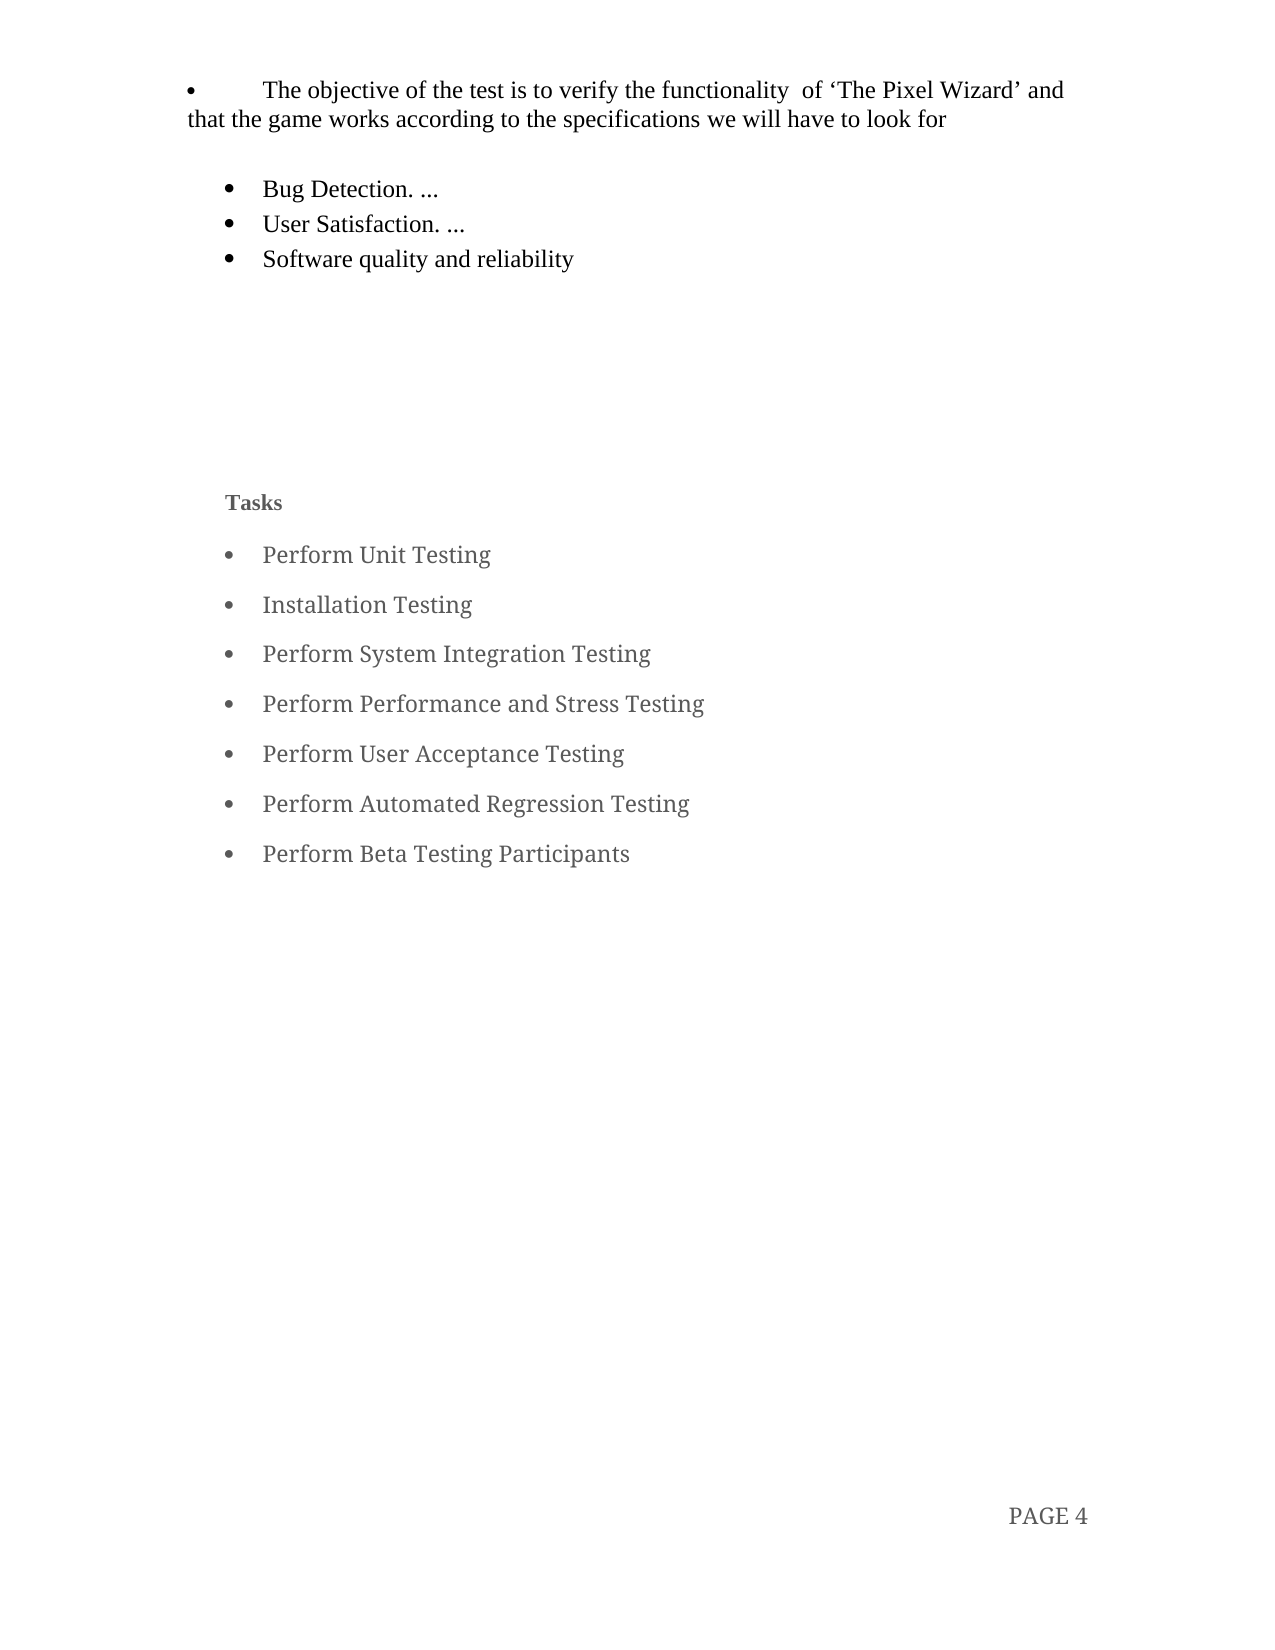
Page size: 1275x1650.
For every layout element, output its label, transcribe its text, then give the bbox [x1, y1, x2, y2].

list The objective of the test is to verify the functionality of ‘The Pixel Wizard’ and that the game works according to the specifications we will have to look for [187, 75, 1087, 132]
list User Satisfaction. ... [225, 209, 1087, 237]
list Bug Detection. ... [225, 174, 1087, 202]
list Perform Beta Testing Participants [225, 838, 1087, 869]
text Tasks [187, 489, 1087, 515]
list Perform User Acceptance Testing [225, 738, 1087, 769]
list Installation Testing [225, 589, 1087, 620]
list Perform System Integration Testing [225, 638, 1087, 670]
list Perform Unit Testing [225, 539, 1087, 570]
list Perform Automated Regression Testing [225, 788, 1087, 819]
list Perform Performance and Stress Testing [225, 688, 1087, 719]
list Software quality and reliability [225, 244, 1087, 272]
